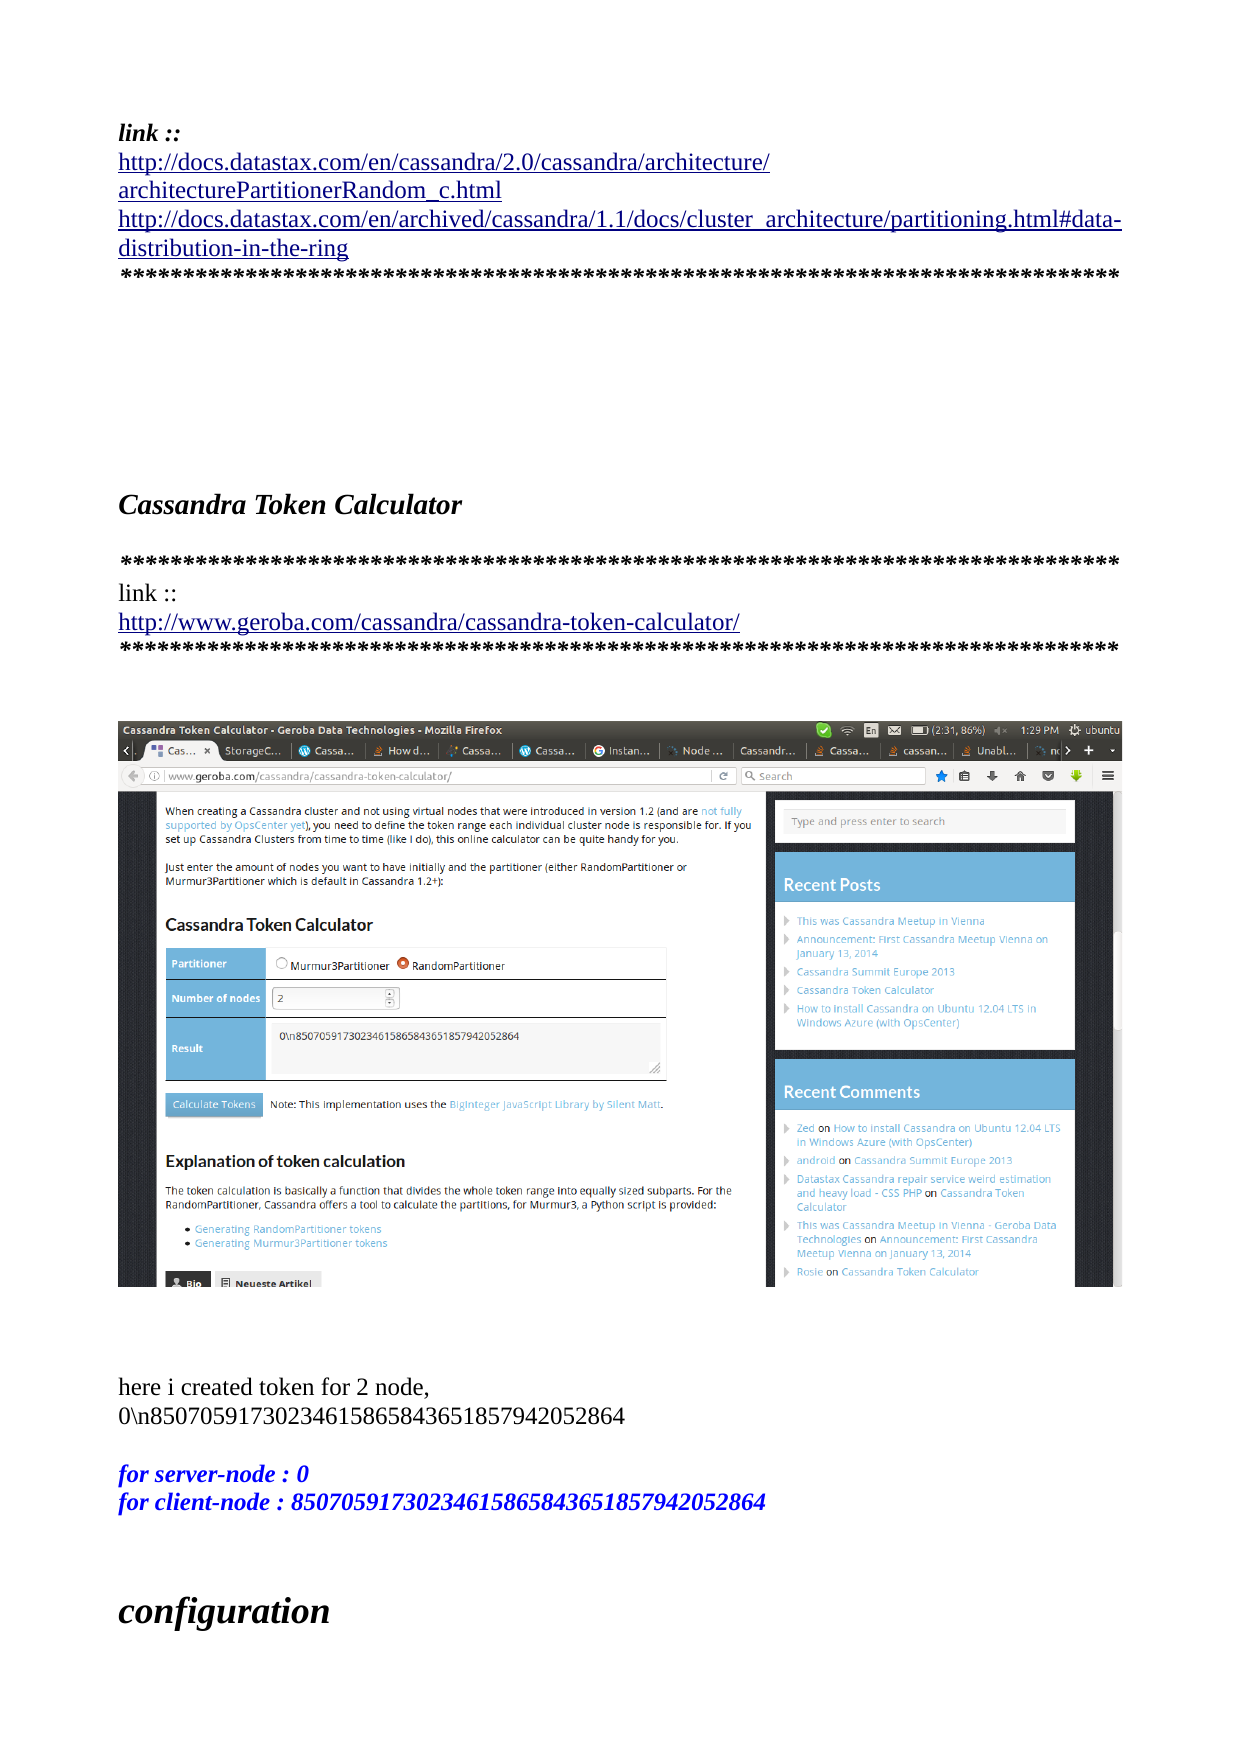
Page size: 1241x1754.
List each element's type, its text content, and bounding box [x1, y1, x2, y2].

text link :: [118, 118, 1122, 147]
text http://docs.datastax.com/en/cassandra/2.0/cassandra/architecture/architecturePartitionerRandom_c.html [118, 147, 1122, 204]
text ******************************************************************************** [118, 549, 1122, 578]
picture [118, 721, 1123, 1287]
text distribution-in-the-ring [118, 231, 1122, 262]
text ******************************************************************************** [118, 262, 1122, 291]
text for client-node : 85070591730234615865843651857942052864 [118, 1487, 1122, 1516]
text here i created token for 2 node, [118, 1372, 1122, 1401]
text 0\n85070591730234615865843651857942052864 [118, 1401, 1122, 1430]
text ******************************************************************************** [118, 636, 1122, 664]
text http://www.geroba.com/cassandra/cassandra-token-calculator/ [118, 607, 1122, 636]
text for server-node : 0 [118, 1459, 1122, 1487]
text link :: [118, 578, 1122, 607]
text http://docs.datastax.com/en/archived/cassandra/1.1/docs/cluster_architecture/partitioning.html#data- [118, 204, 1122, 229]
text Cassandra Token Calculator [118, 487, 1122, 521]
text configuration [118, 1588, 1122, 1631]
